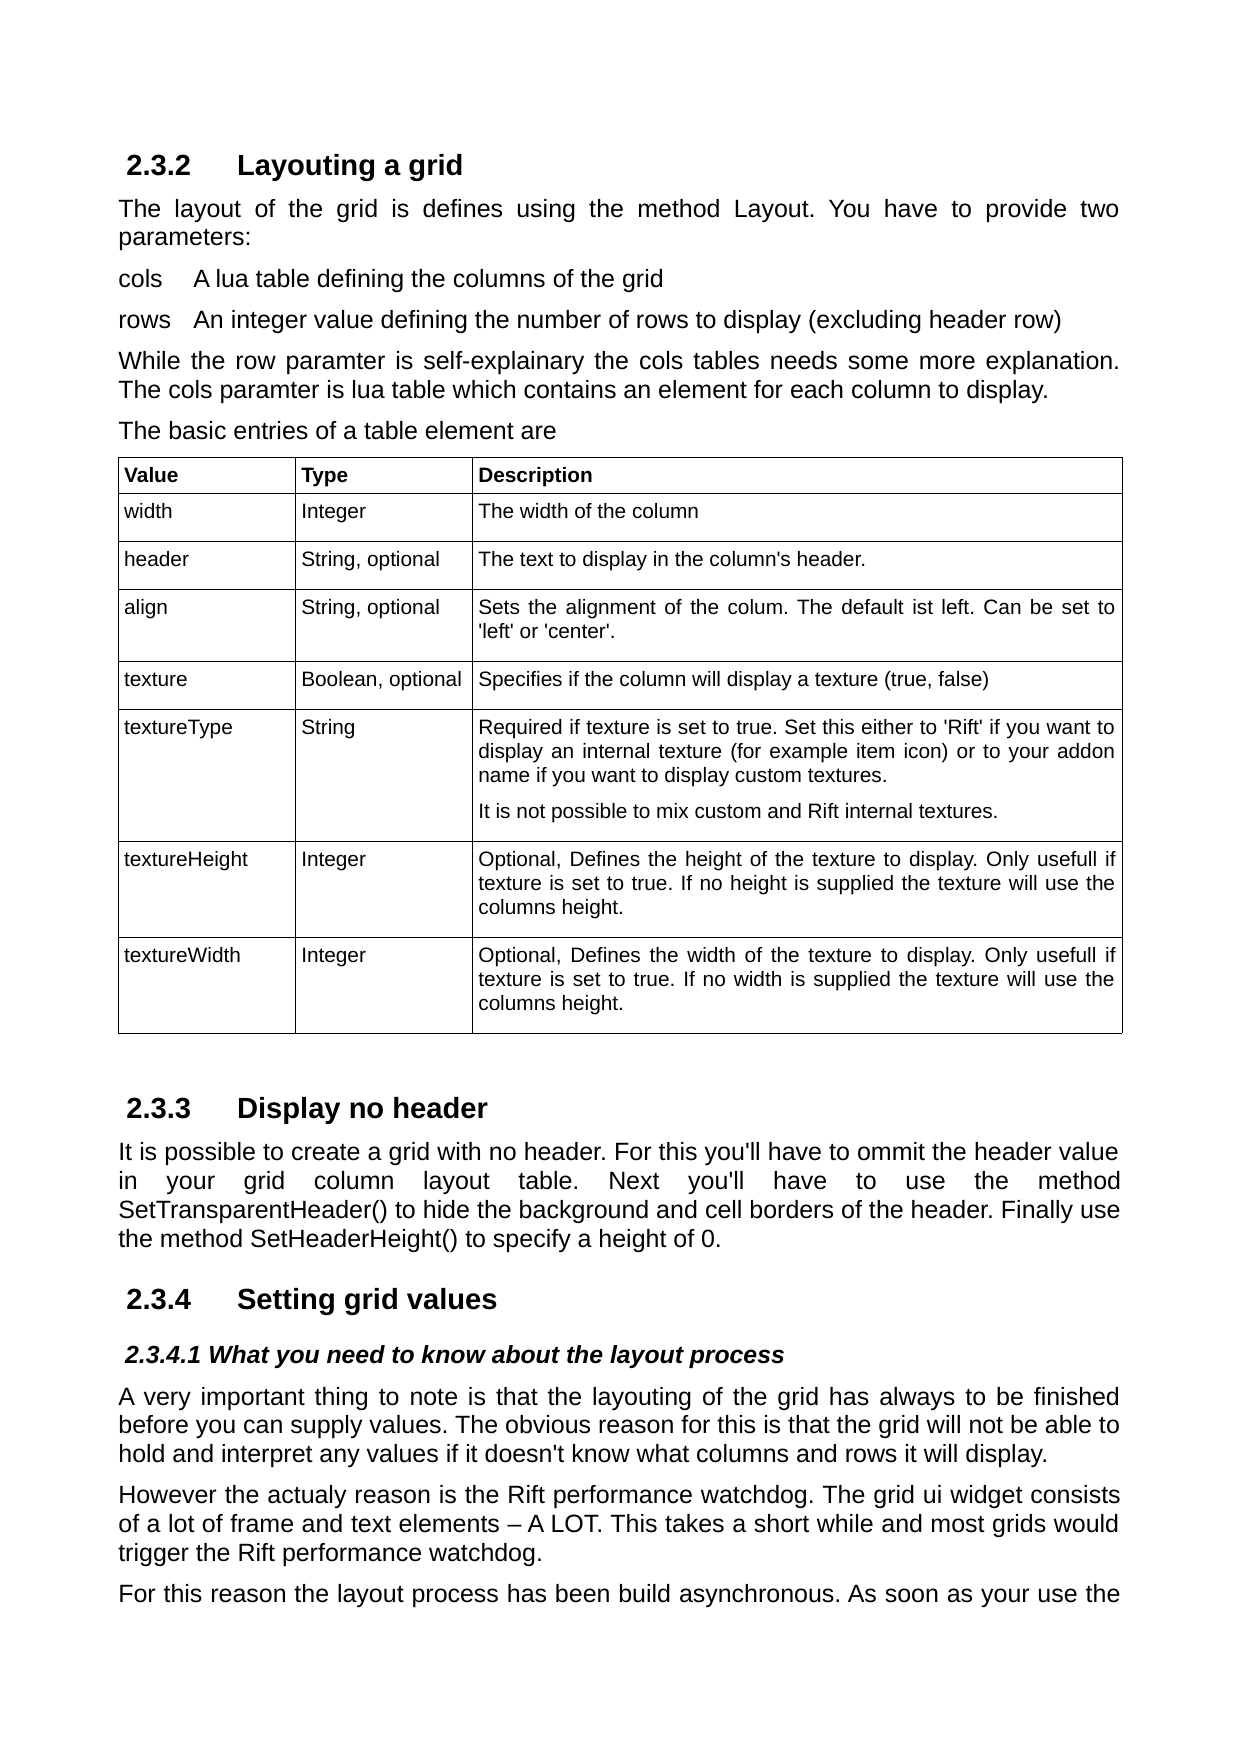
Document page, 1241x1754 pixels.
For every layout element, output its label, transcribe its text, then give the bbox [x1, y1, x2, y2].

table_cell Optional, Defines the width of the texture to display. Only usefull if texture is set to true. If no width is supplied the texture will use the columns height. [473, 938, 1122, 1033]
text While the row paramter is self-explainary the cols tables needs some more explanation. The cols paramter is lua table which contains an element for each column to display. [118, 346, 1122, 403]
table_cell The text to display in the column's header. [473, 542, 1122, 589]
table_header Type [296, 458, 472, 493]
text It is possible to create a grid with no header. For this you'll have to ommit the header value in your grid column layout table. Next you'll have to use the method SetTransparentHeader() to hide the background and cell borders of the header. Finally use the method SetHeaderHeight() to specify a height of 0. [118, 1137, 1122, 1252]
table_cell The width of the column [473, 494, 1122, 541]
table_cell texture [119, 662, 295, 709]
table_cell Required if texture is set to true. Set this either to 'Rift' if you want to display an internal texture (for example item icon) or to your addon name if you want to display custom textures. It is not possible to mix custom and Rift internal textures. [473, 710, 1122, 841]
table_cell Integer [296, 494, 472, 541]
table_cell Specifies if the column will display a texture (true, false) [473, 662, 1122, 709]
table_cell Integer [296, 938, 472, 1033]
table_cell String [296, 710, 472, 841]
text However the actualy reason is the Rift performance watchdog. The grid ui widget consists of a lot of frame and text elements – A LOT. This takes a short while and most grids would trigger the Rift performance watchdog. [118, 1480, 1122, 1566]
subtitle Display no header [118, 1091, 1122, 1125]
subtitle Setting grid values [118, 1282, 1122, 1315]
table_cell textureWidth [119, 938, 295, 1033]
table_cell textureType [119, 710, 295, 841]
table_cell textureHeight [119, 842, 295, 937]
table_cell String, optional [296, 542, 472, 589]
table_cell Integer [296, 842, 472, 937]
table_cell String, optional [296, 590, 472, 661]
table_header Value [119, 458, 295, 493]
table_cell Optional, Defines the height of the texture to display. Only usefull if texture is set to true. If no height is supplied the texture will use the columns height. [473, 842, 1122, 937]
text The layout of the grid is defines using the method Layout. You have to provide two parameters: [118, 193, 1122, 251]
subtitle What you need to know about the layout process [118, 1340, 1122, 1369]
table_cell Sets the alignment of the colum. The default ist left. Can be set to 'left' or 'center'. [473, 590, 1122, 661]
subtitle Layouting a grid [118, 148, 1122, 181]
table_cell header [119, 542, 295, 589]
text rows An integer value defining the number of rows to display (excluding header row) [118, 305, 1122, 333]
text The basic entries of a table element are [118, 416, 1122, 445]
text For this reason the layout process has been build asynchronous. As soon as your use the [118, 1579, 1122, 1608]
table_cell Boolean, optional [296, 662, 472, 709]
text A very important thing to note is that the layouting of the grid has always to be finished before you can supply values. The obvious reason for this is that the grid will not be able to hold and interpret any values if it doesn't know what columns and rows it will display. [118, 1381, 1122, 1468]
text cols A lua table defining the columns of the grid [118, 263, 1122, 292]
table_cell width [119, 494, 295, 541]
table_header Description [473, 458, 1122, 493]
table_cell align [119, 590, 295, 661]
